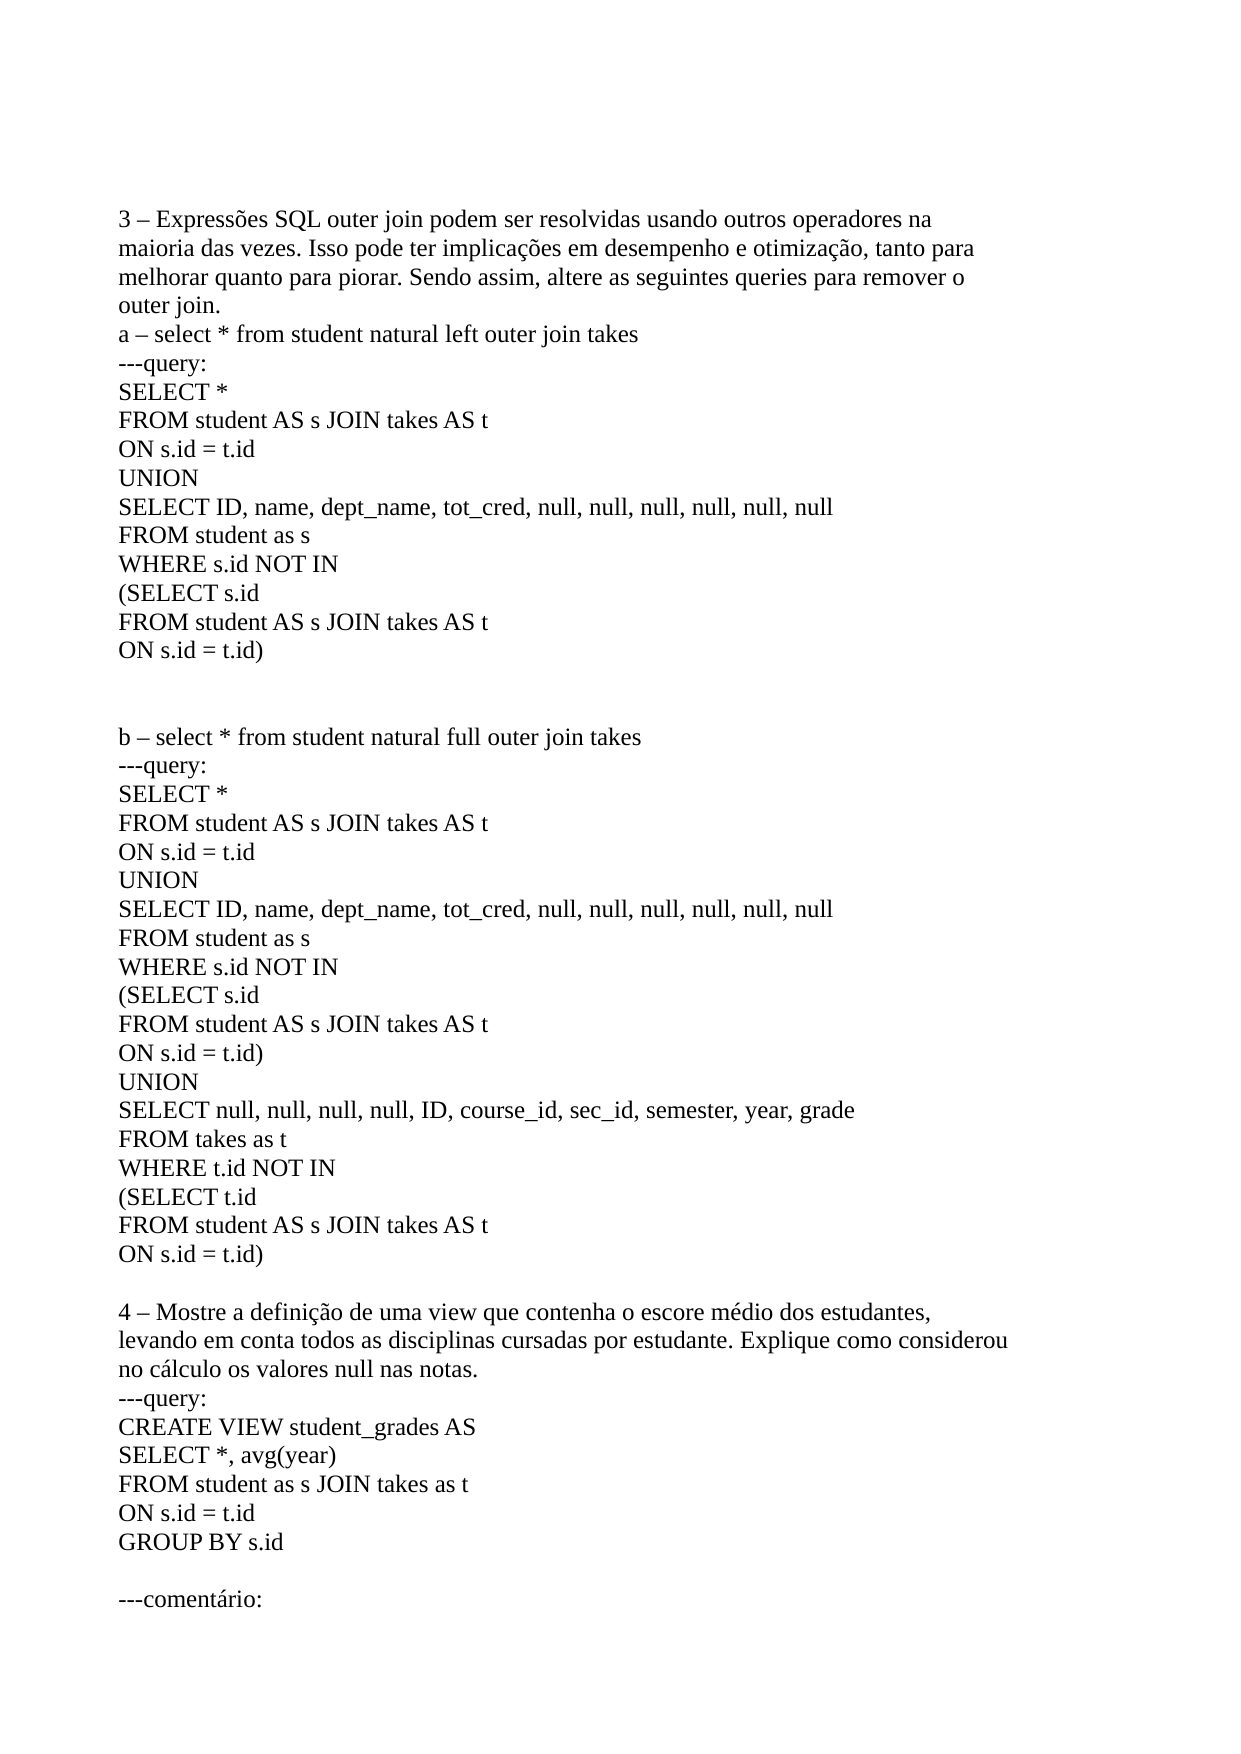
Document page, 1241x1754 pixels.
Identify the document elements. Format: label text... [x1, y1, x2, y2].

text FROM takes as t [118, 1124, 1122, 1153]
text FROM student as s [118, 923, 1122, 952]
text (SELECT t.id [118, 1182, 1122, 1211]
text GROUP BY s.id [118, 1527, 1122, 1556]
text ON s.id = t.id) [118, 1239, 1122, 1268]
text WHERE t.id NOT IN [118, 1153, 1122, 1182]
text ON s.id = t.id) [118, 636, 1122, 664]
text UNION [118, 463, 1122, 492]
text ---comentário: [118, 1584, 1122, 1613]
text FROM student as s JOIN takes as t [118, 1469, 1122, 1498]
text FROM student AS s JOIN takes AS t [118, 1211, 1122, 1239]
text FROM student AS s JOIN takes AS t [118, 1009, 1122, 1038]
text SELECT *, avg(year) [118, 1441, 1122, 1469]
text ON s.id = t.id [118, 837, 1122, 866]
text ---query: [118, 1383, 1122, 1412]
text UNION [118, 1067, 1122, 1096]
text (SELECT s.id [118, 578, 1122, 607]
text CREATE VIEW student_grades AS [118, 1412, 1122, 1441]
text FROM student AS s JOIN takes AS t [118, 607, 1122, 636]
text SELECT ID, name, dept_name, tot_cred, null, null, null, null, null, null [118, 894, 1122, 923]
text melhorar quanto para piorar. Sendo assim, altere as seguintes queries para remover o [118, 262, 1122, 291]
text SELECT null, null, null, null, ID, course_id, sec_id, semester, year, grade [118, 1096, 1122, 1124]
text WHERE s.id NOT IN [118, 549, 1122, 578]
text levando em conta todos as disciplinas cursadas por estudante. Explique como considerou [118, 1326, 1122, 1354]
text 3 – Expressões SQL outer join podem ser resolvidas usando outros operadores na [118, 204, 1122, 233]
text no cálculo os valores null nas notas. [118, 1354, 1122, 1383]
text SELECT * [118, 779, 1122, 808]
text SELECT ID, name, dept_name, tot_cred, null, null, null, null, null, null [118, 492, 1122, 521]
text ON s.id = t.id [118, 1498, 1122, 1527]
text SELECT * [118, 377, 1122, 406]
text a – select * from student natural left outer join takes [118, 319, 1122, 348]
text FROM student as s [118, 521, 1122, 549]
text outer join. [118, 291, 1122, 319]
text FROM student AS s JOIN takes AS t [118, 808, 1122, 837]
text WHERE s.id NOT IN [118, 952, 1122, 981]
text b – select * from student natural full outer join takes [118, 722, 1122, 751]
text 4 – Mostre a definição de uma view que contenha o escore médio dos estudantes, [118, 1297, 1122, 1326]
text ---query: [118, 751, 1122, 779]
text FROM student AS s JOIN takes AS t [118, 406, 1122, 434]
text maioria das vezes. Isso pode ter implicações em desempenho e otimização, tanto para [118, 233, 1122, 262]
text UNION [118, 866, 1122, 894]
text ---query: [118, 348, 1122, 377]
text ON s.id = t.id) [118, 1038, 1122, 1067]
text (SELECT s.id [118, 981, 1122, 1009]
text ON s.id = t.id [118, 434, 1122, 463]
